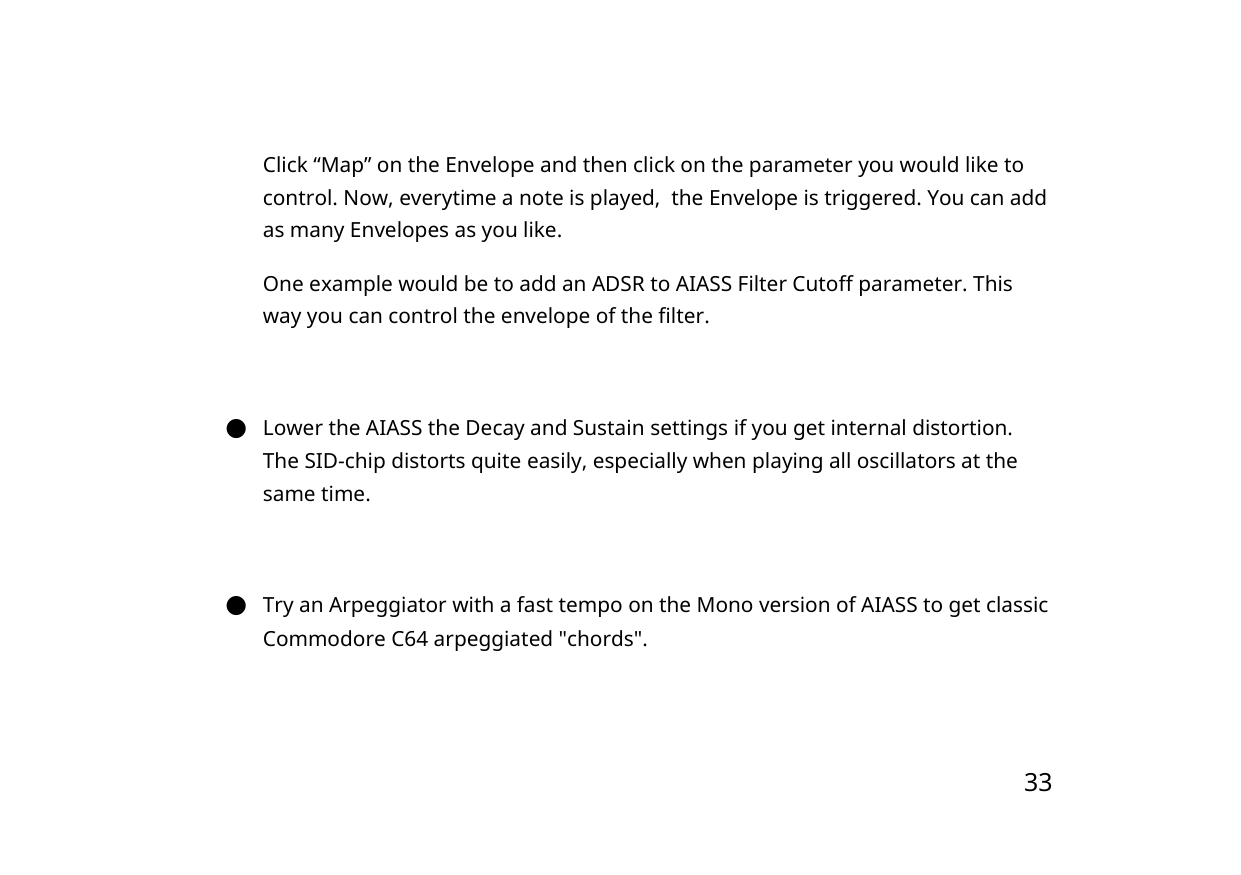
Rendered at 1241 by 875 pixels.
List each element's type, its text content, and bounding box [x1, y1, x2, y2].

text Click “Map” on the Envelope and then click on the parameter you would like to control. Now, everytime a note is played, the Envelope is triggered. You can add as many Envelopes as you like. [263, 150, 1052, 244]
text One example would be to add an ADSR to AIASS Filter Cutoff parameter. This way you can control the envelope of the filter. [263, 269, 1052, 330]
list Lower the AIASS the Decay and Sustain settings if you get internal distortion. The SID-chip distorts quite easily, especially when playing all oscillators at the same time. [225, 408, 1052, 507]
list Try an Arpeggiator with a fast tempo on the Mono version of AIASS to get classic Commodore C64 arpeggiated "chords". [225, 586, 1052, 652]
